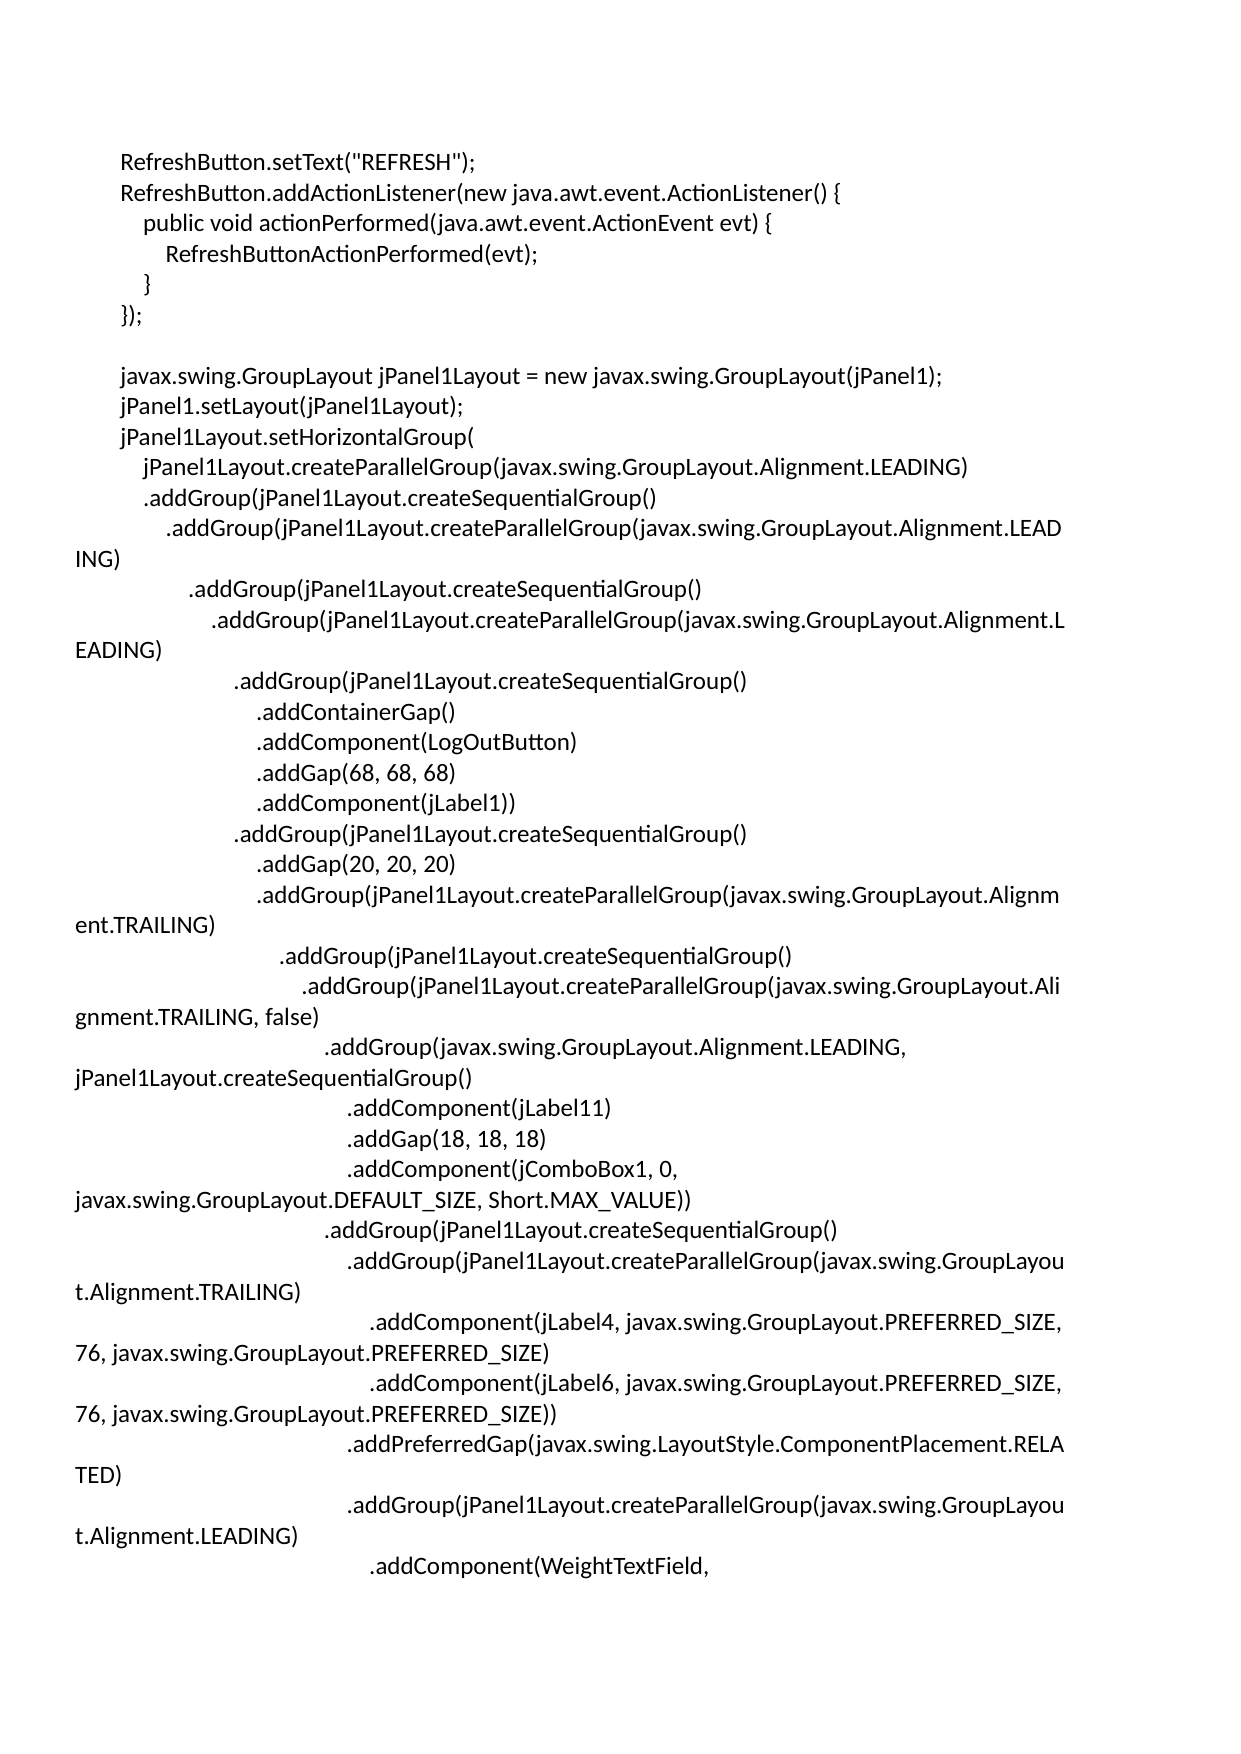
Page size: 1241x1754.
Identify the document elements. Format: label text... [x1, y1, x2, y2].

text .addGap(68, 68, 68) [75, 757, 1067, 787]
text .addGroup(jPanel1Layout.createSequentialGroup() [75, 665, 1067, 696]
text .addComponent(LogOutButton) [75, 726, 1067, 757]
text .addGroup(jPanel1Layout.createParallelGroup(javax.swing.GroupLayout.Alignment.TRAILING) [75, 879, 1067, 940]
text .addGroup(jPanel1Layout.createSequentialGroup() [75, 818, 1067, 848]
text .addGroup(jPanel1Layout.createParallelGroup(javax.swing.GroupLayout.Alignment.LEADING) [75, 1489, 1067, 1550]
text }); [75, 299, 1067, 329]
text RefreshButton.setText("REFRESH"); [75, 146, 1067, 177]
text .addGroup(jPanel1Layout.createParallelGroup(javax.swing.GroupLayout.Alignment.TRAILING, false) [75, 970, 1067, 1031]
text } [75, 268, 1067, 299]
text .addGroup(jPanel1Layout.createParallelGroup(javax.swing.GroupLayout.Alignment.LEADING) [75, 513, 1067, 574]
text .addGroup(jPanel1Layout.createParallelGroup(javax.swing.GroupLayout.Alignment.LEADING) [75, 604, 1067, 665]
text jPanel1Layout.setHorizontalGroup( [75, 421, 1067, 452]
text .addComponent(jLabel6, javax.swing.GroupLayout.PREFERRED_SIZE, 76, javax.swing.GroupLayout.PREFERRED_SIZE)) [75, 1367, 1067, 1428]
text .addGroup(jPanel1Layout.createSequentialGroup() [75, 482, 1067, 513]
text .addComponent(jLabel11) [75, 1092, 1067, 1123]
text jPanel1Layout.createParallelGroup(javax.swing.GroupLayout.Alignment.LEADING) [75, 452, 1067, 482]
text .addComponent(jComboBox1, 0, javax.swing.GroupLayout.DEFAULT_SIZE, Short.MAX_VALUE)) [75, 1153, 1067, 1214]
text .addPreferredGap(javax.swing.LayoutStyle.ComponentPlacement.RELATED) [75, 1428, 1067, 1489]
text .addComponent(jLabel1)) [75, 787, 1067, 818]
text RefreshButtonActionPerformed(evt); [75, 238, 1067, 268]
text .addContainerGap() [75, 696, 1067, 726]
text .addGroup(jPanel1Layout.createSequentialGroup() [75, 940, 1067, 970]
text .addGroup(jPanel1Layout.createParallelGroup(javax.swing.GroupLayout.Alignment.TRAILING) [75, 1245, 1067, 1306]
text jPanel1.setLayout(jPanel1Layout); [75, 391, 1067, 421]
text .addGap(18, 18, 18) [75, 1123, 1067, 1153]
text RefreshButton.addActionListener(new java.awt.event.ActionListener() { [75, 177, 1067, 207]
text .addGroup(jPanel1Layout.createSequentialGroup() [75, 574, 1067, 604]
text .addGroup(jPanel1Layout.createSequentialGroup() [75, 1214, 1067, 1245]
text .addComponent(jLabel4, javax.swing.GroupLayout.PREFERRED_SIZE, 76, javax.swing.GroupLayout.PREFERRED_SIZE) [75, 1306, 1067, 1367]
text .addComponent(WeightTextField, [75, 1550, 1067, 1581]
text .addGap(20, 20, 20) [75, 848, 1067, 879]
text .addGroup(javax.swing.GroupLayout.Alignment.LEADING, jPanel1Layout.createSequentialGroup() [75, 1031, 1067, 1092]
text public void actionPerformed(java.awt.event.ActionEvent evt) { [75, 207, 1067, 238]
text javax.swing.GroupLayout jPanel1Layout = new javax.swing.GroupLayout(jPanel1); [75, 360, 1067, 391]
